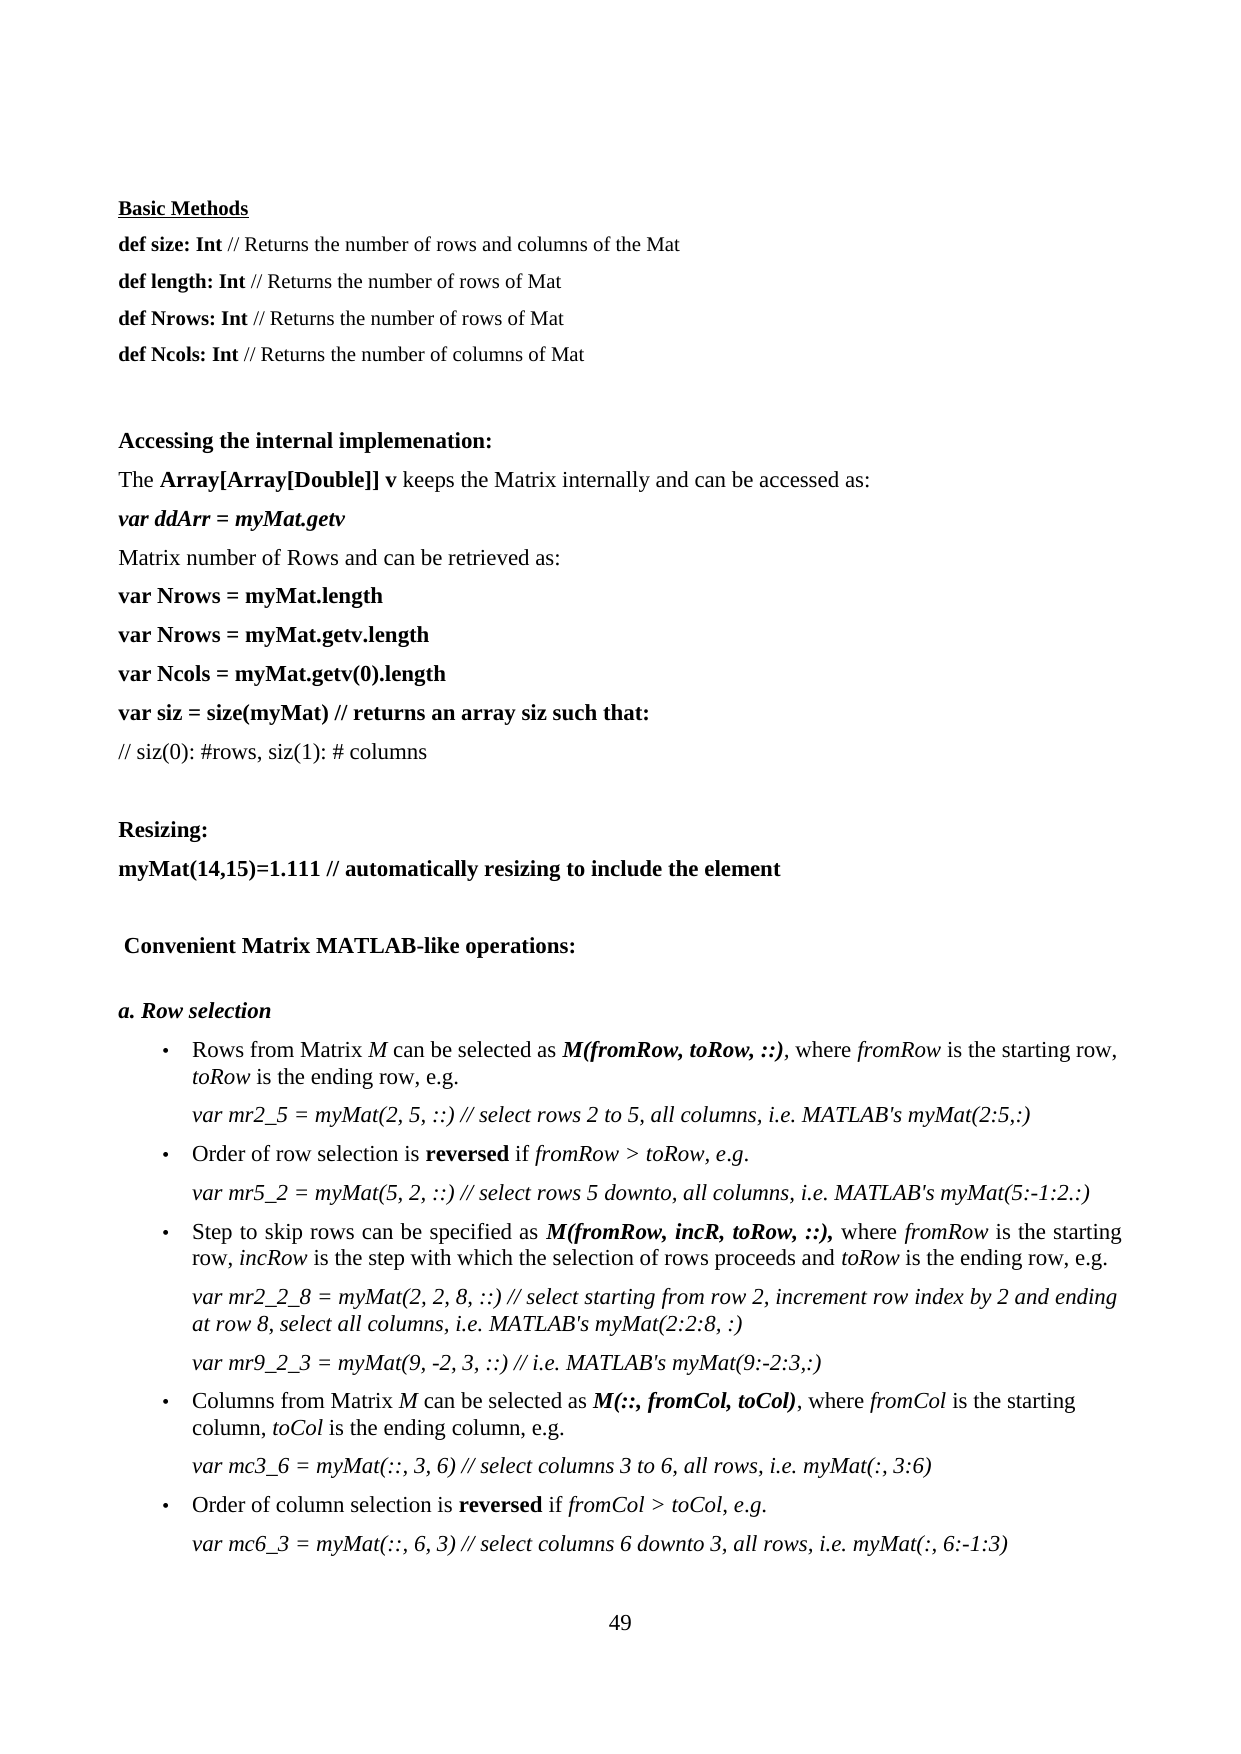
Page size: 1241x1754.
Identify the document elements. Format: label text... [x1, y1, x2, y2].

list var mr9_2_3 = myMat(9, -2, 3, ::) // i.e. MATLAB's myMat(9:-2:3,:) [162, 1348, 1122, 1375]
list var mr2_2_8 = myMat(2, 2, 8, ::) // select starting from row 2, increment row index by 2 and ending at row 8, select all columns, i.e. MATLAB's myMat(2:2:8, :) [162, 1283, 1122, 1336]
text Accessing the internal implemenation: [118, 427, 1122, 453]
text def length: Int // Returns the number of rows of Mat [118, 269, 1122, 293]
text var ddArr = myMat.getv [118, 505, 1122, 531]
list Rows from Matrix M can be selected as M(fromRow, toRow, ::), where fromRow is the starting row, toRow is the ending row, e.g. [162, 1036, 1122, 1089]
text myMat(14,15)=1.111 // automatically resizing to include the element [118, 854, 1122, 881]
list var mr5_2 = myMat(5, 2, ::) // select rows 5 downto, all columns, i.e. MATLAB's myMat(5:-1:2.:) [162, 1179, 1122, 1206]
list var mc6_3 = myMat(::, 6, 3) // select columns 6 downto 3, all rows, i.e. myMat(:, 6:-1:3) [162, 1530, 1122, 1557]
list Columns from Matrix M can be selected as M(::, fromCol, toCol), where fromCol is the starting column, toCol is the ending column, e.g. [162, 1387, 1122, 1440]
text def Nrows: Int // Returns the number of rows of Mat [118, 306, 1122, 329]
text def size: Int // Returns the number of rows and columns of the Mat [118, 232, 1122, 256]
text Resizing: [118, 816, 1122, 842]
text Matrix number of Rows and can be retrieved as: [118, 544, 1122, 570]
text a. Row selection [118, 997, 1122, 1024]
text The Array[Array[Double]] v keeps the Matrix internally and can be accessed as: [118, 466, 1122, 492]
text Convenient Matrix MATLAB-like operations: [118, 932, 1122, 959]
list Order of column selection is reversed if fromCol > toCol, e.g. [162, 1491, 1122, 1518]
text def Ncols: Int // Returns the number of columns of Mat [118, 342, 1122, 366]
text // siz(0): #rows, siz(1): # columns [118, 738, 1122, 764]
list Step to skip rows can be specified as M(fromRow, incR, toRow, ::), where fromRow is the starting row, incRow is the step with which the selection of rows proceeds and toRow is the ending row, e.g. [162, 1218, 1122, 1271]
list var mr2_5 = myMat(2, 5, ::) // select rows 2 to 5, all columns, i.e. MATLAB's myMat(2:5,:) [162, 1102, 1122, 1128]
text var Ncols = myMat.getv(0).length [118, 660, 1122, 687]
text var Nrows = myMat.getv.length [118, 621, 1122, 648]
list var mc3_6 = myMat(::, 3, 6) // select columns 3 to 6, all rows, i.e. myMat(:, 3:6) [162, 1453, 1122, 1479]
text var siz = size(myMat) // returns an array siz such that: [118, 699, 1122, 726]
text var Nrows = myMat.length [118, 583, 1122, 609]
text Basic Methods [118, 196, 1122, 220]
list Order of row selection is reversed if fromRow > toRow, e.g. [162, 1140, 1122, 1167]
